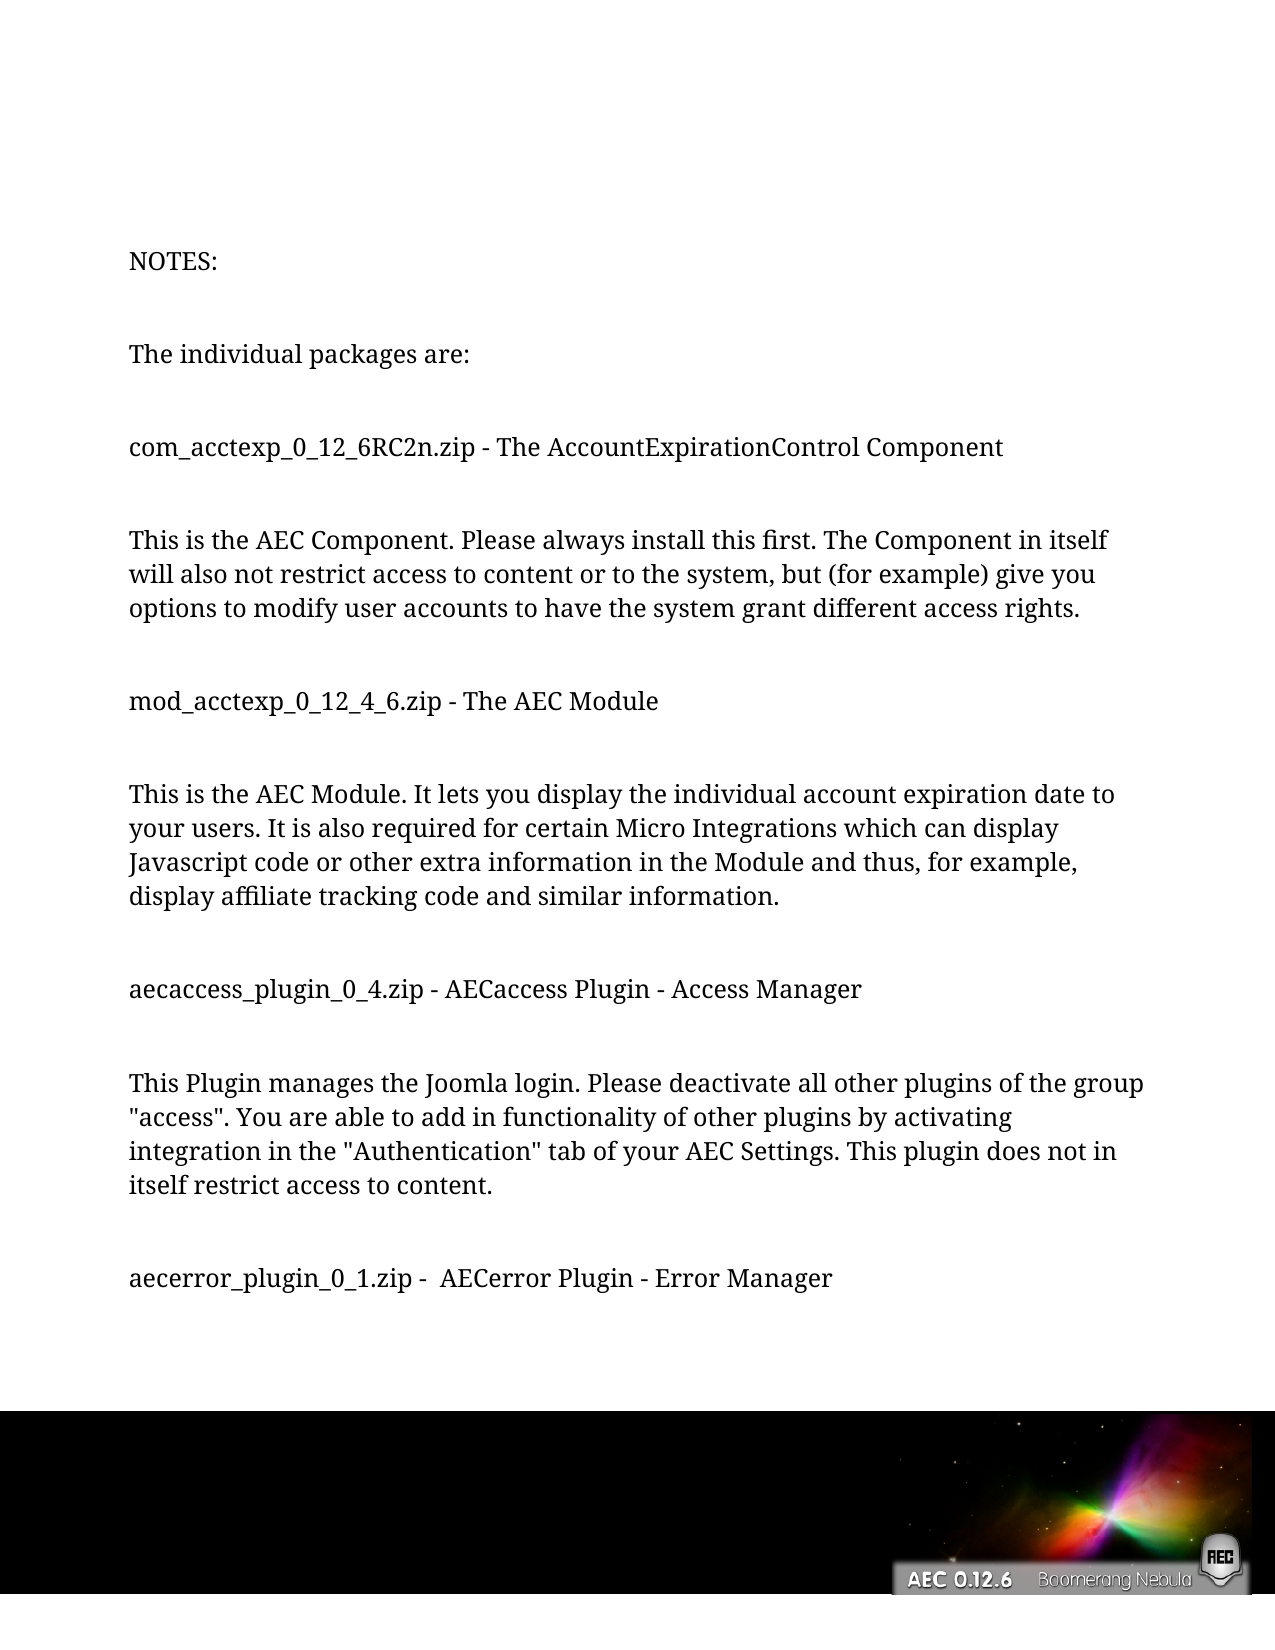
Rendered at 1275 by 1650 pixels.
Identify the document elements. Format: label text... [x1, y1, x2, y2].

text This is the AEC Module. It lets you display the individual account expiration date to your users. It is also required for certain Micro Integrations which can display Javascript code or other extra information in the Module and thus, for example, display affiliate tracking code and similar information. [128, 777, 1147, 913]
picture [891, 1414, 1252, 1595]
text This is the AEC Component. Please always install this first. The Component in itself will also not restrict access to content or to the system, but (for example) give you options to modify user accounts to have the system grant different access rights. [128, 522, 1147, 625]
text aecerror_plugin_0_1.zip - AECerror Plugin - Error Manager [128, 1261, 1147, 1295]
text This Plugin manages the Joomla login. Please deactivate all other plugins of the group "access". You are able to add in functionality of other plugins by activating integration in the "Authentication" tab of your AEC Settings. This plugin does not in itself restrict access to content. [128, 1065, 1147, 1202]
text mod_acctexp_0_12_4_6.zip - The AEC Module [128, 684, 1147, 718]
text NOTES: [128, 243, 1147, 277]
text com_acctexp_0_12_6RC2n.zip - The AccountExpirationControl Component [128, 429, 1147, 463]
text aecaccess_plugin_0_4.zip - AECaccess Plugin - Access Manager [128, 972, 1147, 1006]
text The individual packages are: [128, 336, 1147, 370]
